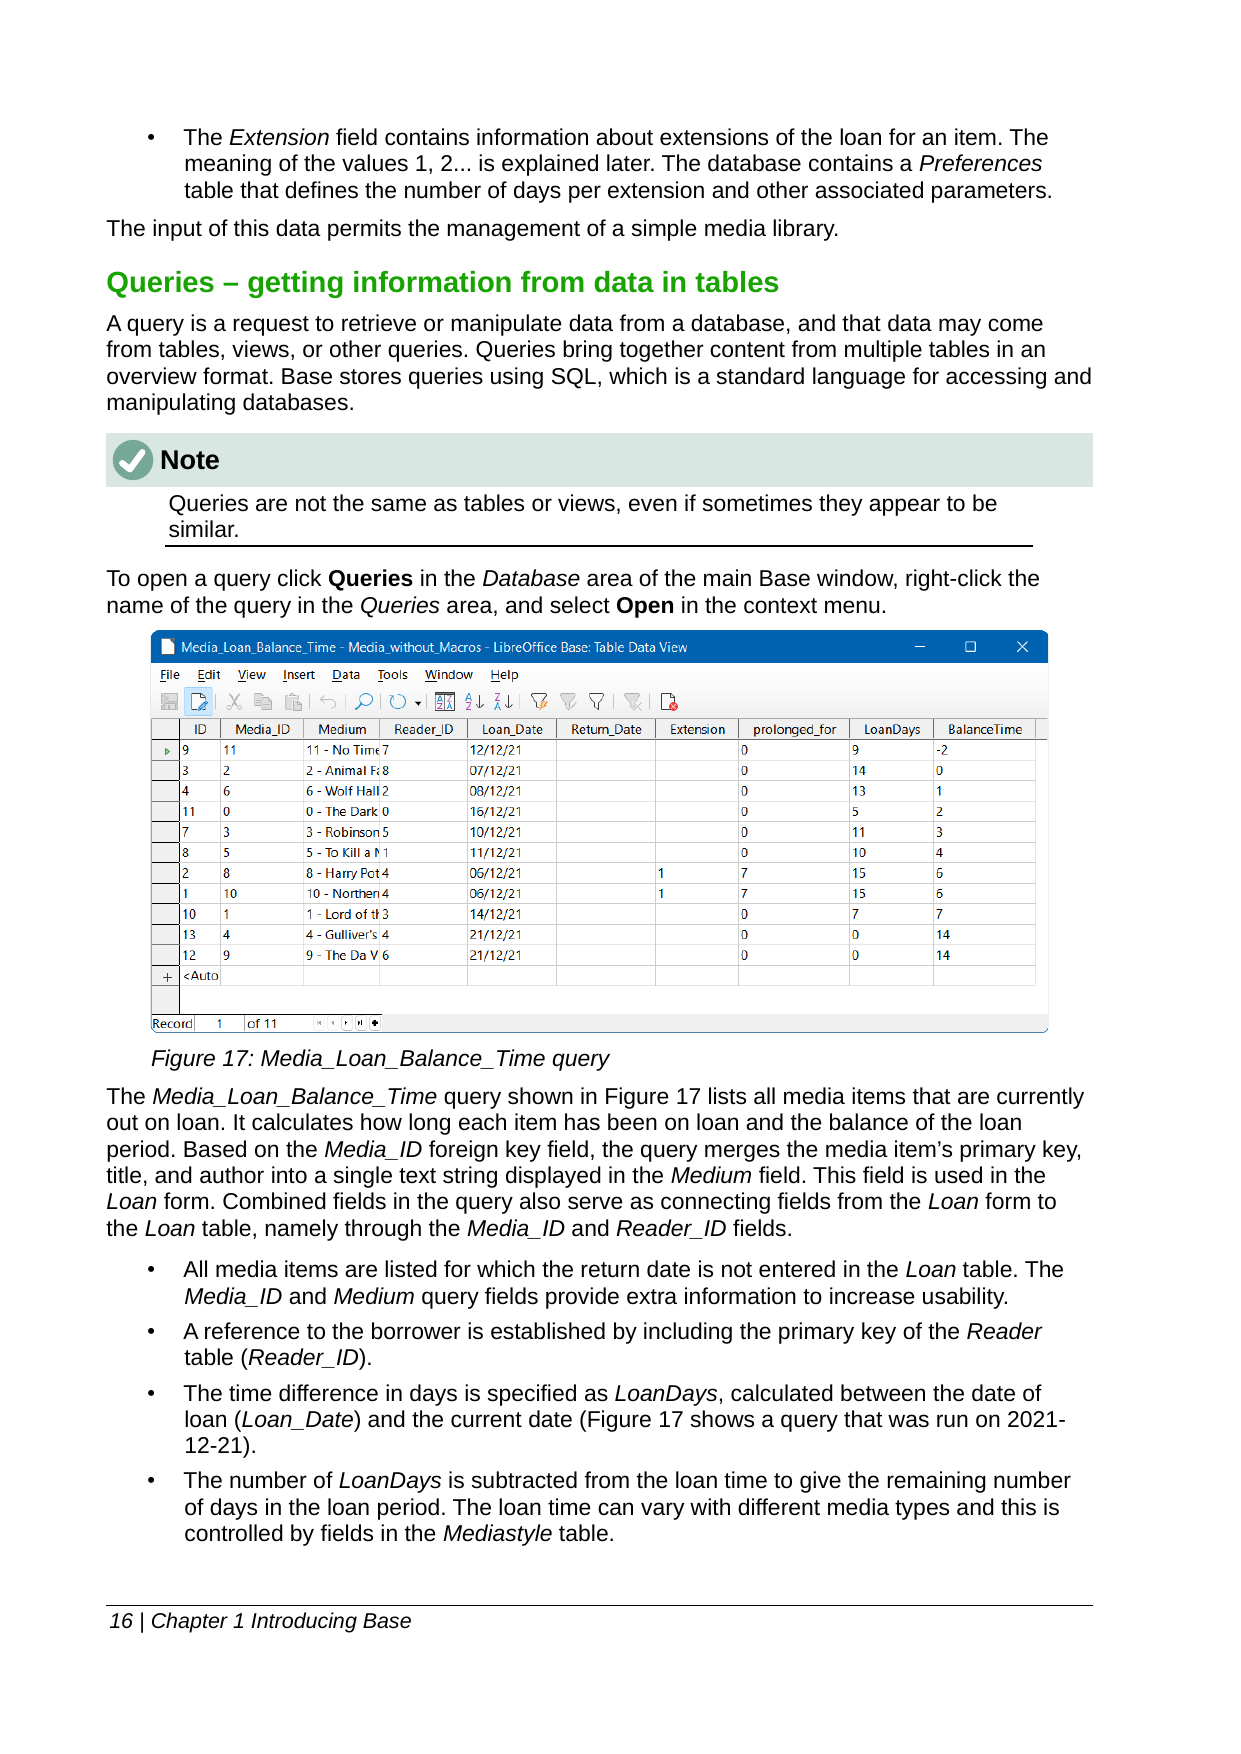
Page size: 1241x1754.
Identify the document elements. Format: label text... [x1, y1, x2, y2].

list The Extension field contains information about extensions of the loan for an item. The meaning of the values 1, 2... is explained later. The database contains a Preferences table that defines the number of days per extension and other associated parameters. [144, 121, 1093, 206]
text The input of this data permits the management of a simple media library. [106, 215, 1093, 241]
list The time difference in days is specified as LoanDays, calculated between the date of loan (Loan_Date) and the current date (Figure 17 shows a query that was run on 2021-12-21). [144, 1377, 1093, 1458]
text Figure 17: Media_Loan_Balance_Time query [151, 1044, 1048, 1071]
text A query is a request to retrieve or manipulate data from a database, and that data may come from tables, views, or other queries. Queries bring together content from multiple tables in an overview format. Base stores queries using SQL, which is a standard language for accessing and manipulating databases. [106, 310, 1093, 416]
list A reference to the borrower is established by including the primary key of the Reader table (Reader_ID). [144, 1315, 1093, 1371]
picture [150, 630, 1049, 1033]
list The number of LoanDays is subtracted from the loan time to give the remaining number of days in the loan period. The loan time can vary with different media types and this is controlled by fields in the Mediastyle table. [144, 1464, 1093, 1549]
subtitle Note [106, 433, 1093, 487]
text The Media_Loan_Balance_Time query shown in Figure 17 lists all media items that are currently out on loan. It calculates how long each item has been on loan and the balance of the loan period. Based on the Media_ID foreign key field, the query merges the media item’s primary key, title, and author into a single text string displayed in the Medium field. This field is used in the Loan form. Combined fields in the query also serve as connecting fields from the Loan form to the Loan table, namely through the Media_ID and Reader_ID fields. [106, 1083, 1093, 1241]
subtitle Queries – getting information from data in tables [106, 265, 1093, 298]
text To open a query click Queries in the Database area of the main Base window, right-click the name of the query in the Queries area, and select Open in the context menu. [106, 565, 1093, 618]
text Queries are not the same as tables or views, even if sometimes they appear to be similar. [165, 487, 1033, 545]
list All media items are listed for which the return date is not entered in the Loan table. The Media_ID and Medium query fields provide extra information to increase usability. [144, 1253, 1093, 1309]
